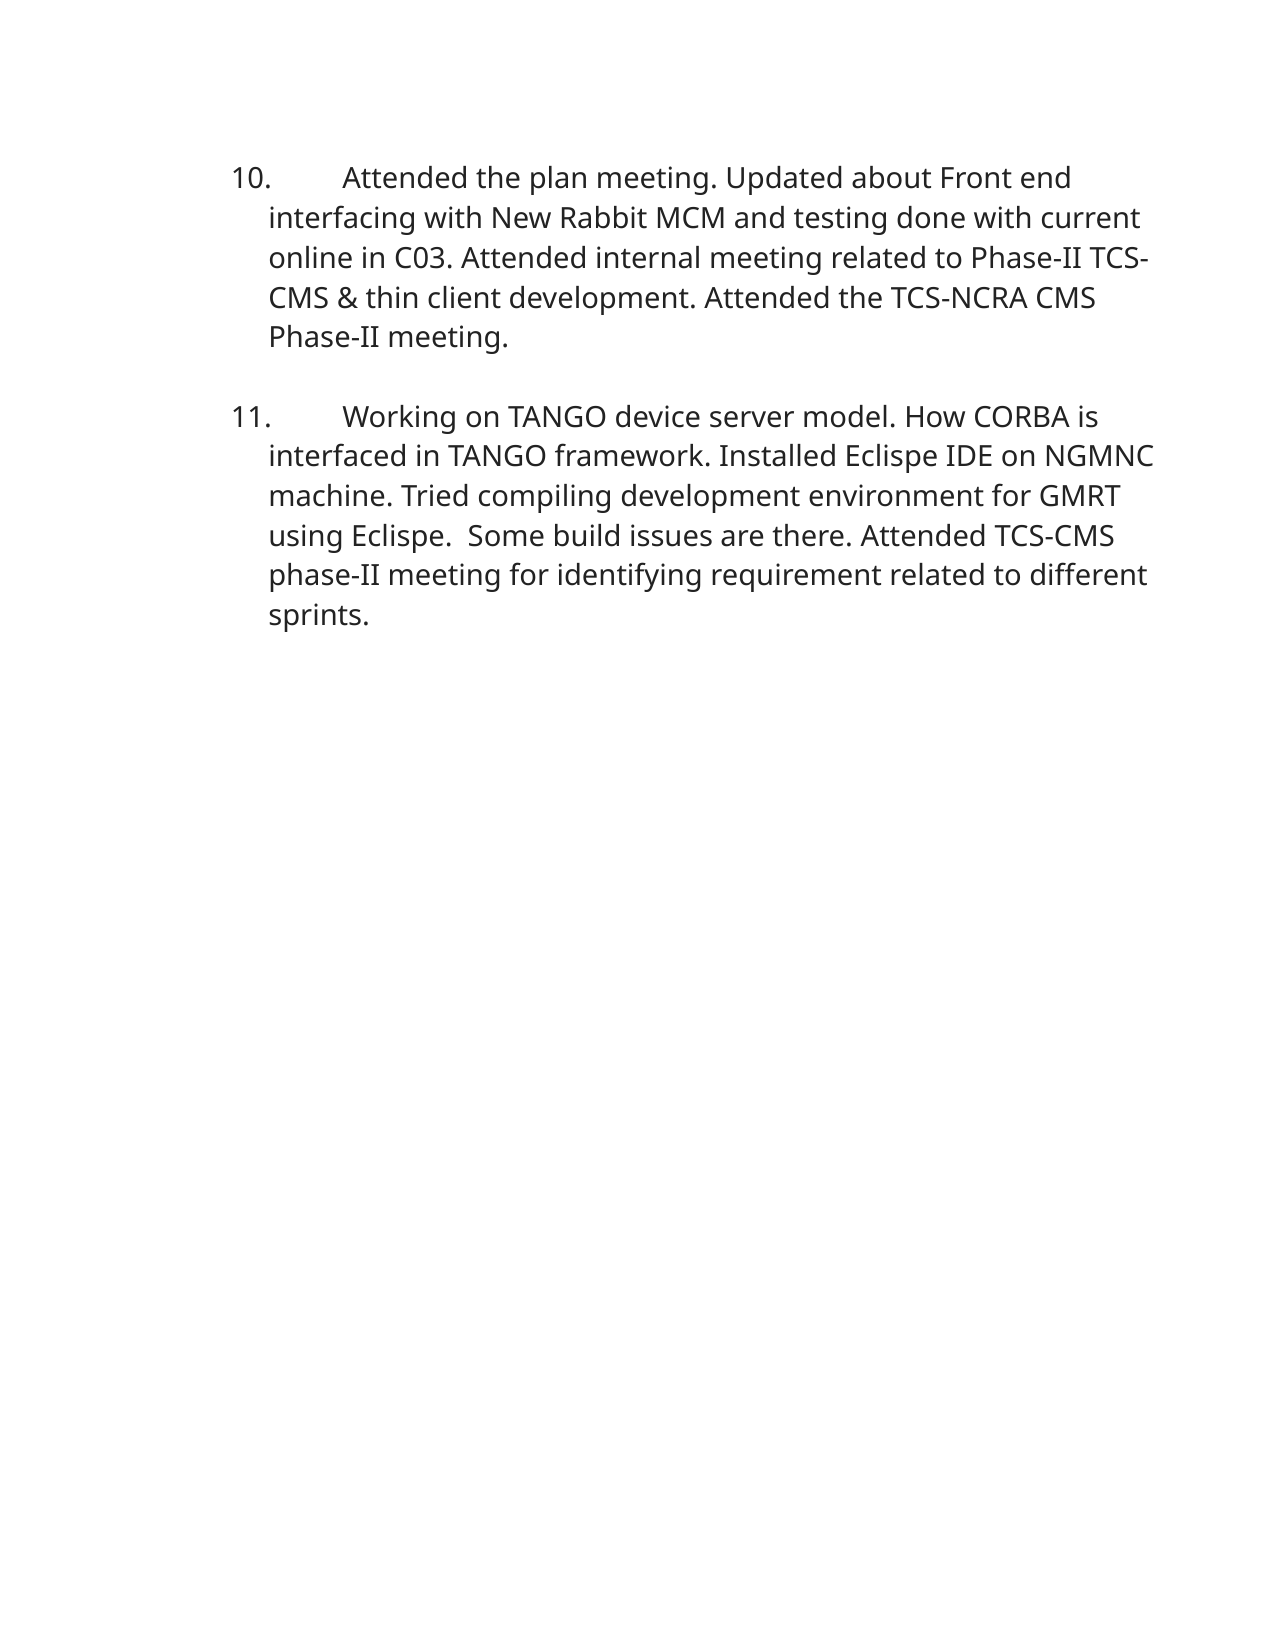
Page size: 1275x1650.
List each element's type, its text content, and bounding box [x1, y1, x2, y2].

list Working on TANGO device server model. How CORBA is interfaced in TANGO framework. Installed Eclispe IDE on NGMNC machine. Tried compiling development environment for GMRT using Eclispe. Some build issues are there. Attended TCS-CMS phase-II meeting for identifying requirement related to different sprints. [231, 396, 1157, 634]
list Attended the plan meeting. Updated about Front end interfacing with New Rabbit MCM and testing done with current online in C03. Attended internal meeting related to Phase-II TCS-CMS & thin client development. Attended the TCS-NCRA CMS Phase-II meeting. [231, 158, 1157, 356]
